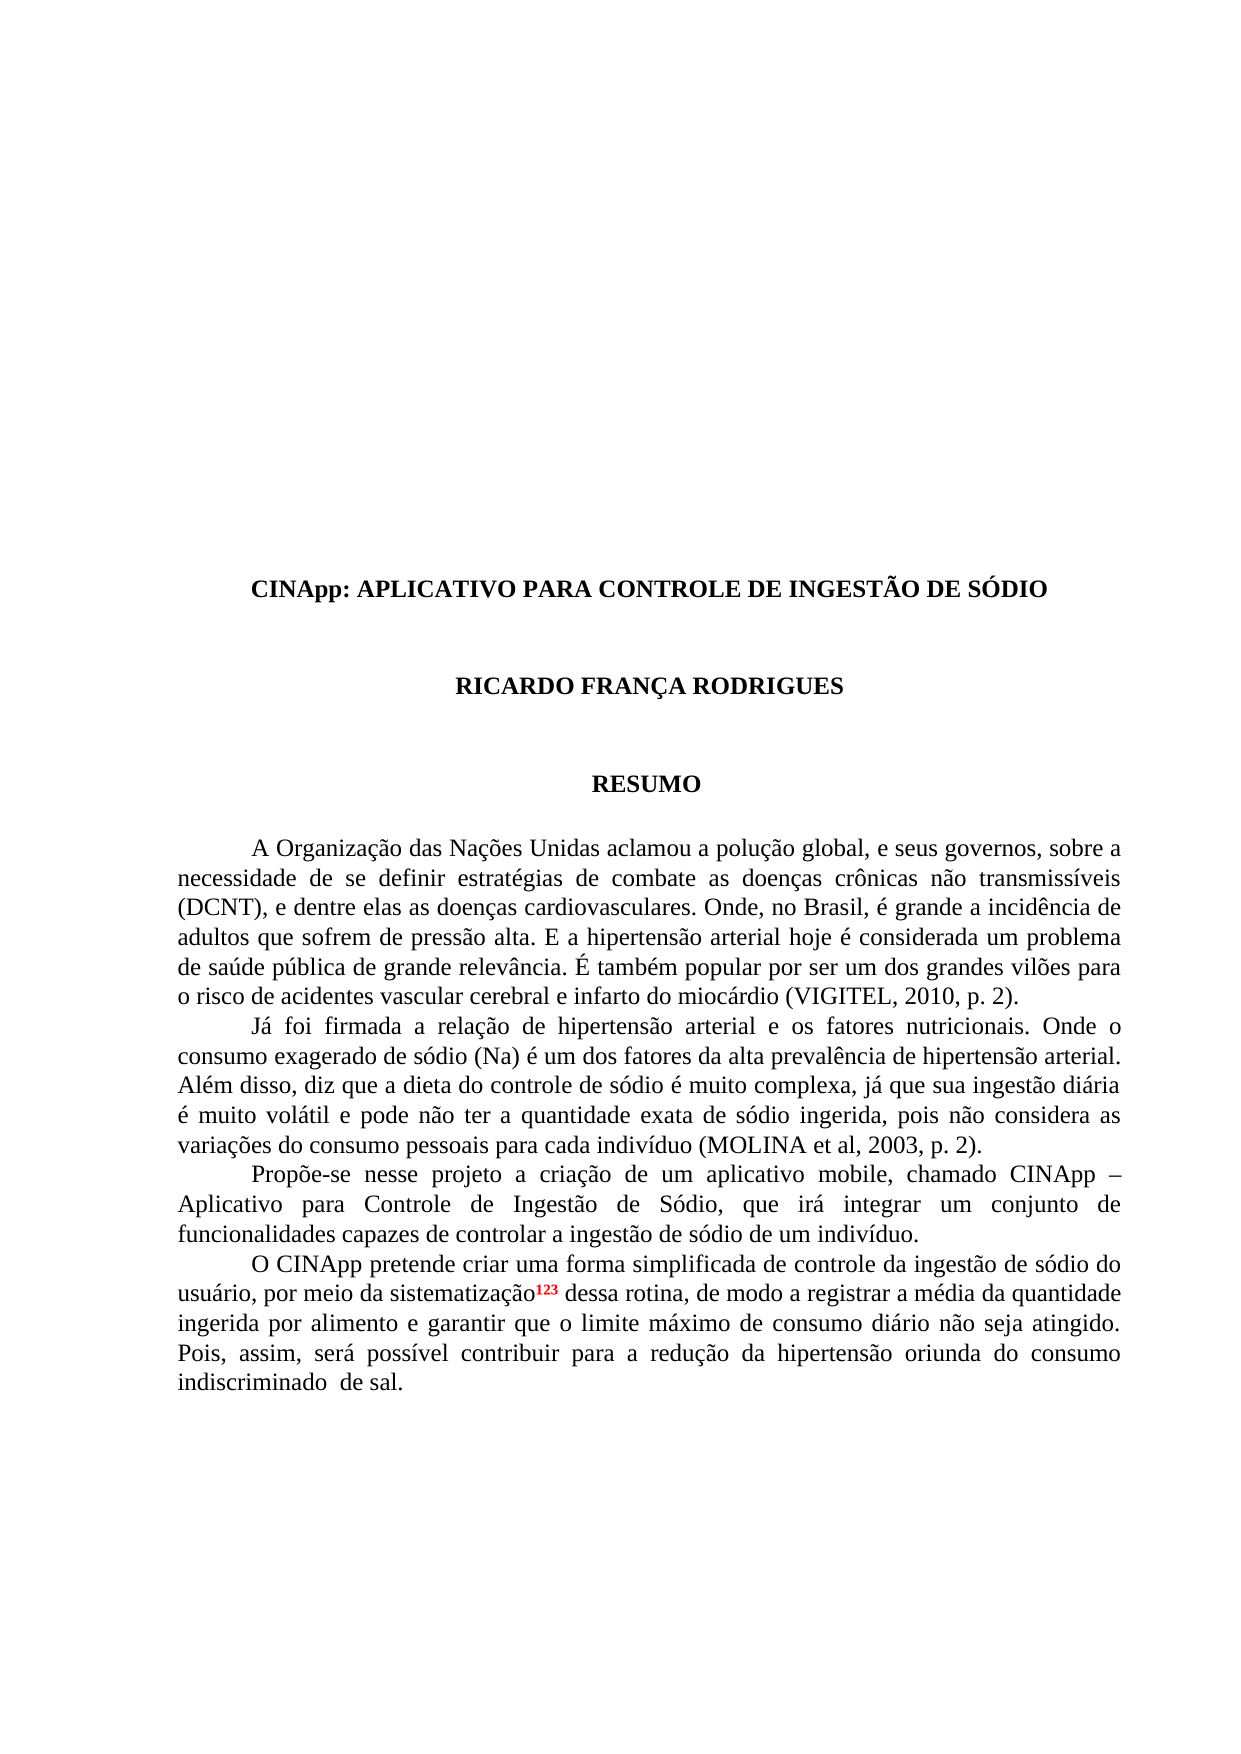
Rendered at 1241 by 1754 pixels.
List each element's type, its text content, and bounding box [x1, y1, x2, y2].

text O CINApp pretende criar uma forma simplificada de controle da ingestão de sódio do usuário, por meio da sistematização¹²³ dessa rotina, de modo a registrar a média da quantidade ingerida por alimento e garantir que o limite máximo de consumo diário não seja atingido. Pois, assim, será possível contribuir para a redução da hipertensão oriunda do consumo indiscriminado de sal. [177, 1248, 1122, 1396]
text CINApp: APLICATIVO PARA CONTROLE DE INGESTÃO DE SÓDIO [177, 573, 1122, 602]
text Propõe-se nesse projeto a criação de um aplicativo mobile, chamado CINApp – Aplicativo para Controle de Ingestão de Sódio, que irá integrar um conjunto de funcionalidades capazes de controlar a ingestão de sódio de um indivíduo. [177, 1159, 1122, 1248]
text RESUMO [177, 768, 1122, 798]
text RICARDO FRANÇA RODRIGUES [177, 671, 1122, 700]
text A Organização das Nações Unidas aclamou a polução global, e seus governos, sobre a necessidade de se definir estratégias de combate as doenças crônicas não transmissíveis (DCNT), e dentre elas as doenças cardiovasculares. Onde, no Brasil, é grande a incidência de adultos que sofrem de pressão alta. E a hipertensão arterial hoje é considerada um problema de saúde pública de grande relevância. É também popular por ser um dos grandes vilões para o risco de acidentes vascular cerebral e infarto do miocárdio (VIGITEL, 2010, p. 2). [177, 832, 1122, 1010]
text Já foi firmada a relação de hipertensão arterial e os fatores nutricionais. Onde o consumo exagerado de sódio (Na) é um dos fatores da alta prevalência de hipertensão arterial. Além disso, diz que a dieta do controle de sódio é muito complexa, já que sua ingestão diária é muito volátil e pode não ter a quantidade exata de sódio ingerida, pois não considera as variações do consumo pessoais para cada indivíduo (MOLINA et al, 2003, p. 2). [177, 1010, 1122, 1159]
